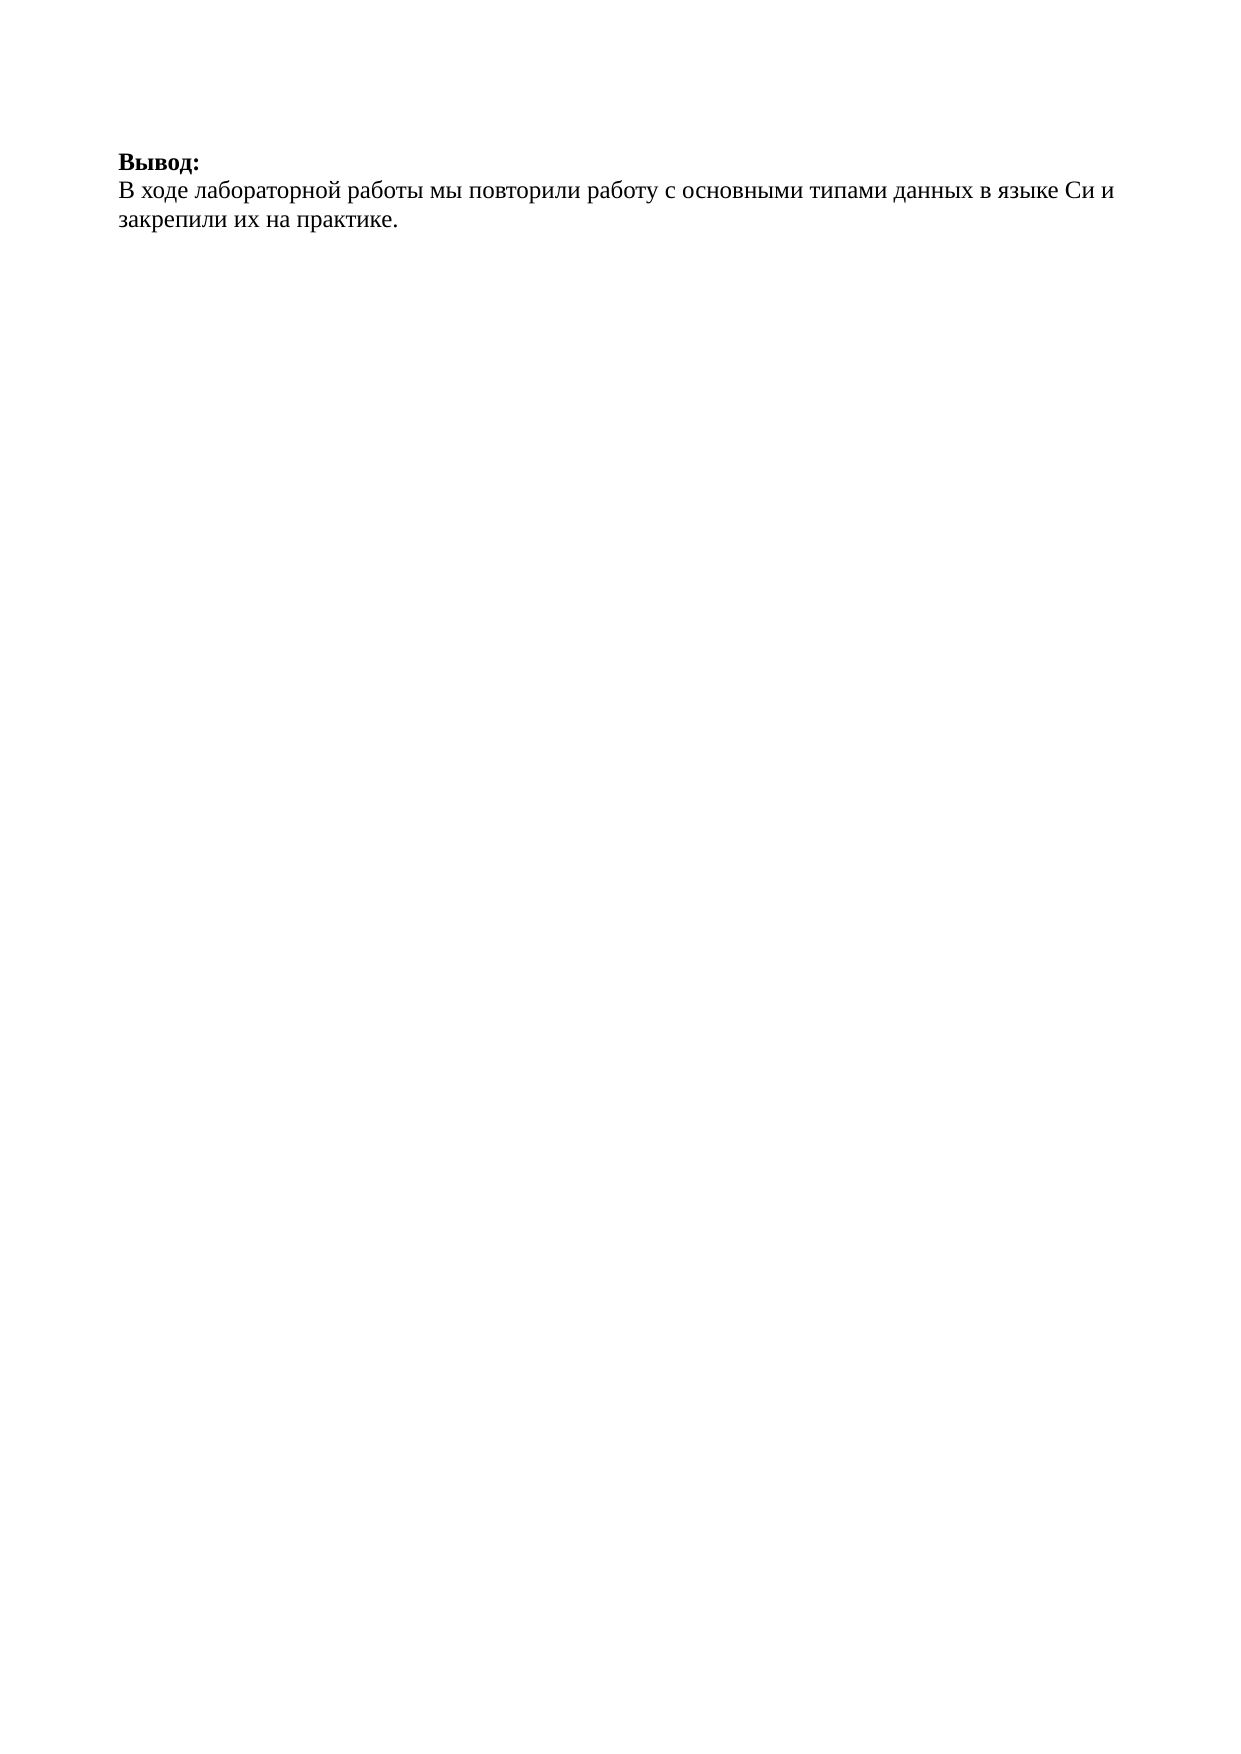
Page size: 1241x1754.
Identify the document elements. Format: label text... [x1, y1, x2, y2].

text Вывод: [118, 147, 1122, 176]
text В ходе лабораторной работы мы повторили работу с основными типами данных в языке Си и закрепили их на практике. [118, 176, 1122, 233]
